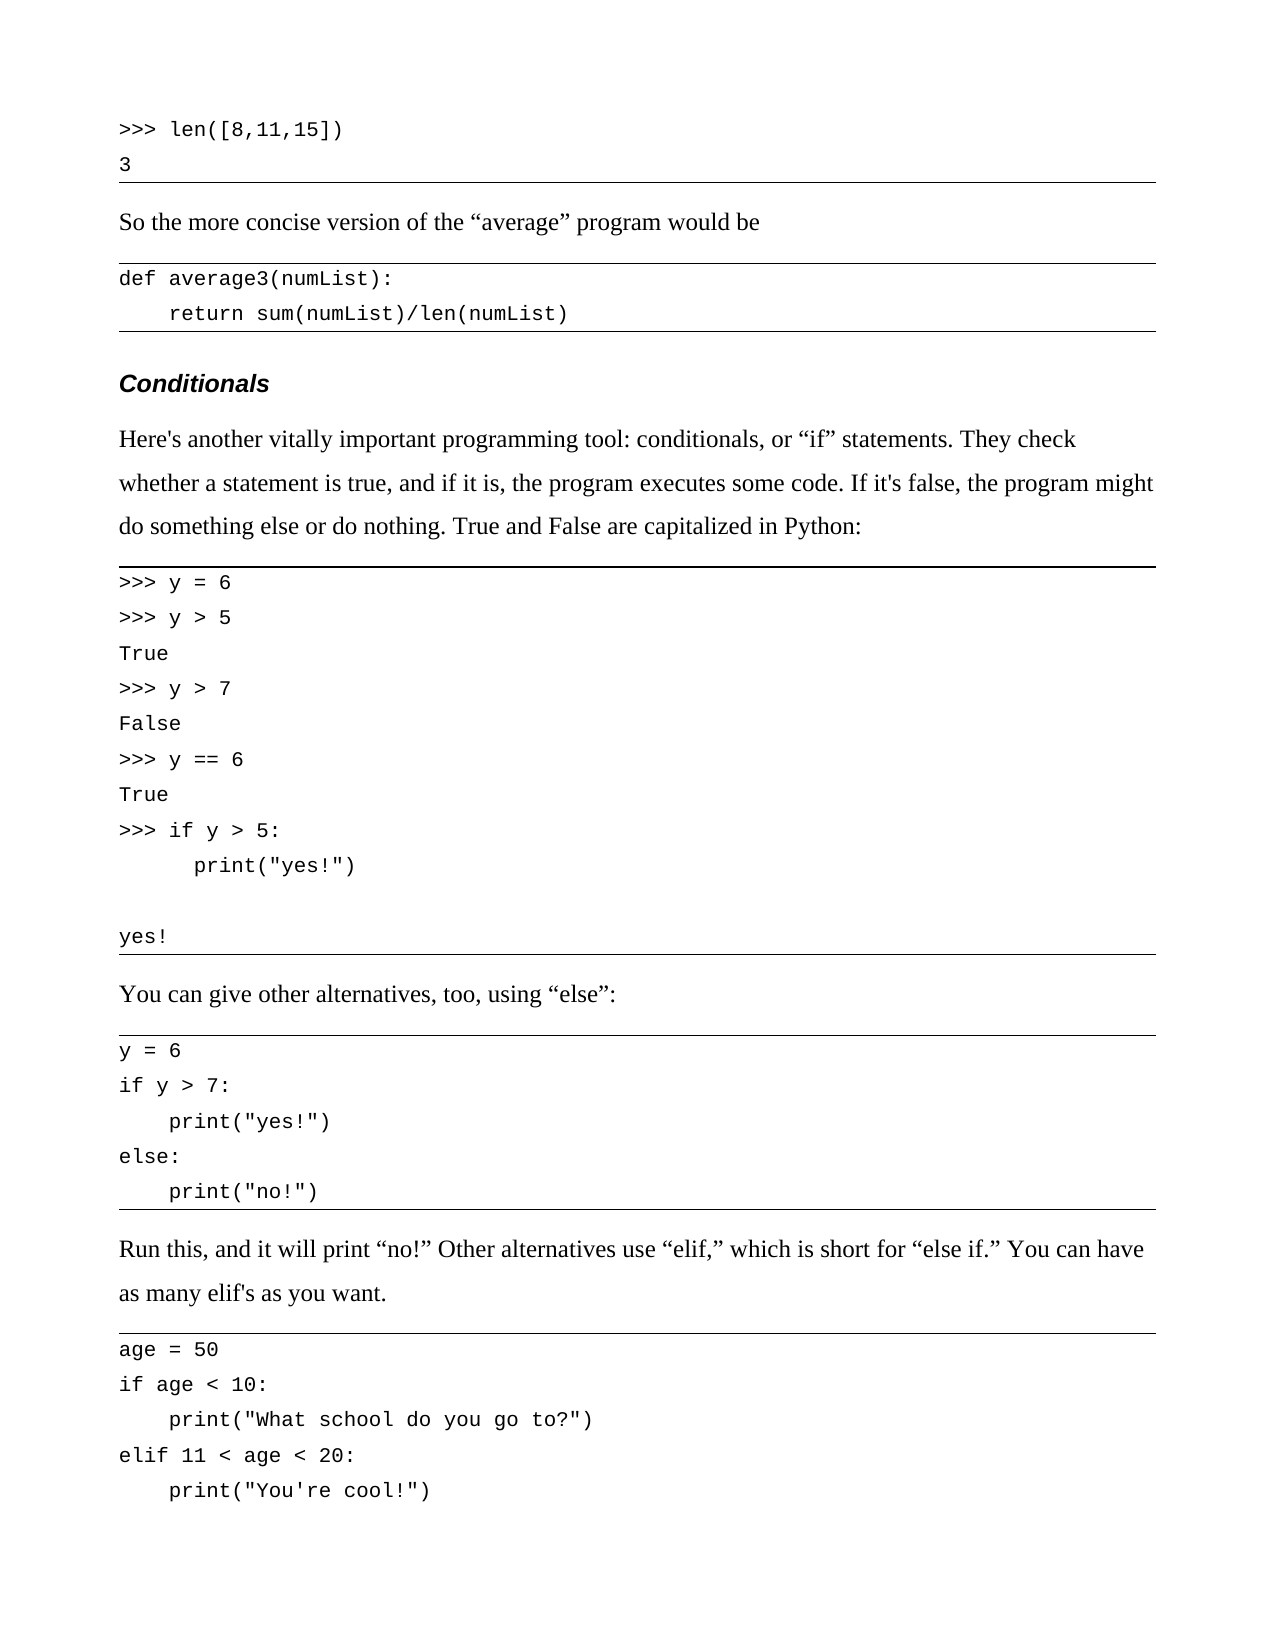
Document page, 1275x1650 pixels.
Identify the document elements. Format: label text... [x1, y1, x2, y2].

text >>> len([8,11,15]) [118, 118, 1156, 142]
text else: [118, 1146, 1156, 1170]
text yes! [118, 926, 1156, 955]
text Conditionals [118, 369, 1156, 398]
text >>> y == 6 [118, 749, 1156, 772]
text return sum(numList)/len(numList) [118, 303, 1156, 332]
text >>> if y > 5: [118, 819, 1156, 843]
text >>> y > 5 [118, 607, 1156, 631]
text >>> y > 7 [118, 678, 1156, 702]
text True [118, 784, 1156, 808]
text So the more concise version of the “average” program would be [118, 207, 1156, 236]
text False [118, 713, 1156, 737]
text y = 6 [118, 1036, 1156, 1063]
text >>> y = 6 [118, 567, 1156, 595]
text print("yes!") [118, 1111, 1156, 1134]
text Run this, and it will print “no!” Other alternatives use “elif,” which is short for “else if.” You can have as many elif's as you want. [118, 1234, 1156, 1306]
text Here's another vitally important programming tool: conditionals, or “if” statements. They check whether a statement is true, and if it is, the program executes some code. If it's false, the program might do something else or do nothing. True and False are capitalized in Python: [118, 424, 1156, 539]
text print("yes!") [118, 855, 1156, 879]
text if age < 10: [118, 1374, 1156, 1398]
text print("You're cool!") [118, 1480, 1156, 1504]
text def average3(numList): [118, 264, 1156, 292]
text print("no!") [118, 1181, 1156, 1210]
text age = 50 [118, 1334, 1156, 1362]
text You can give other alternatives, too, using “else”: [118, 979, 1156, 1008]
text if y > 7: [118, 1075, 1156, 1099]
text 3 [118, 154, 1156, 183]
text elif 11 < age < 20: [118, 1445, 1156, 1468]
text True [118, 642, 1156, 666]
text print("What school do you go to?") [118, 1409, 1156, 1433]
